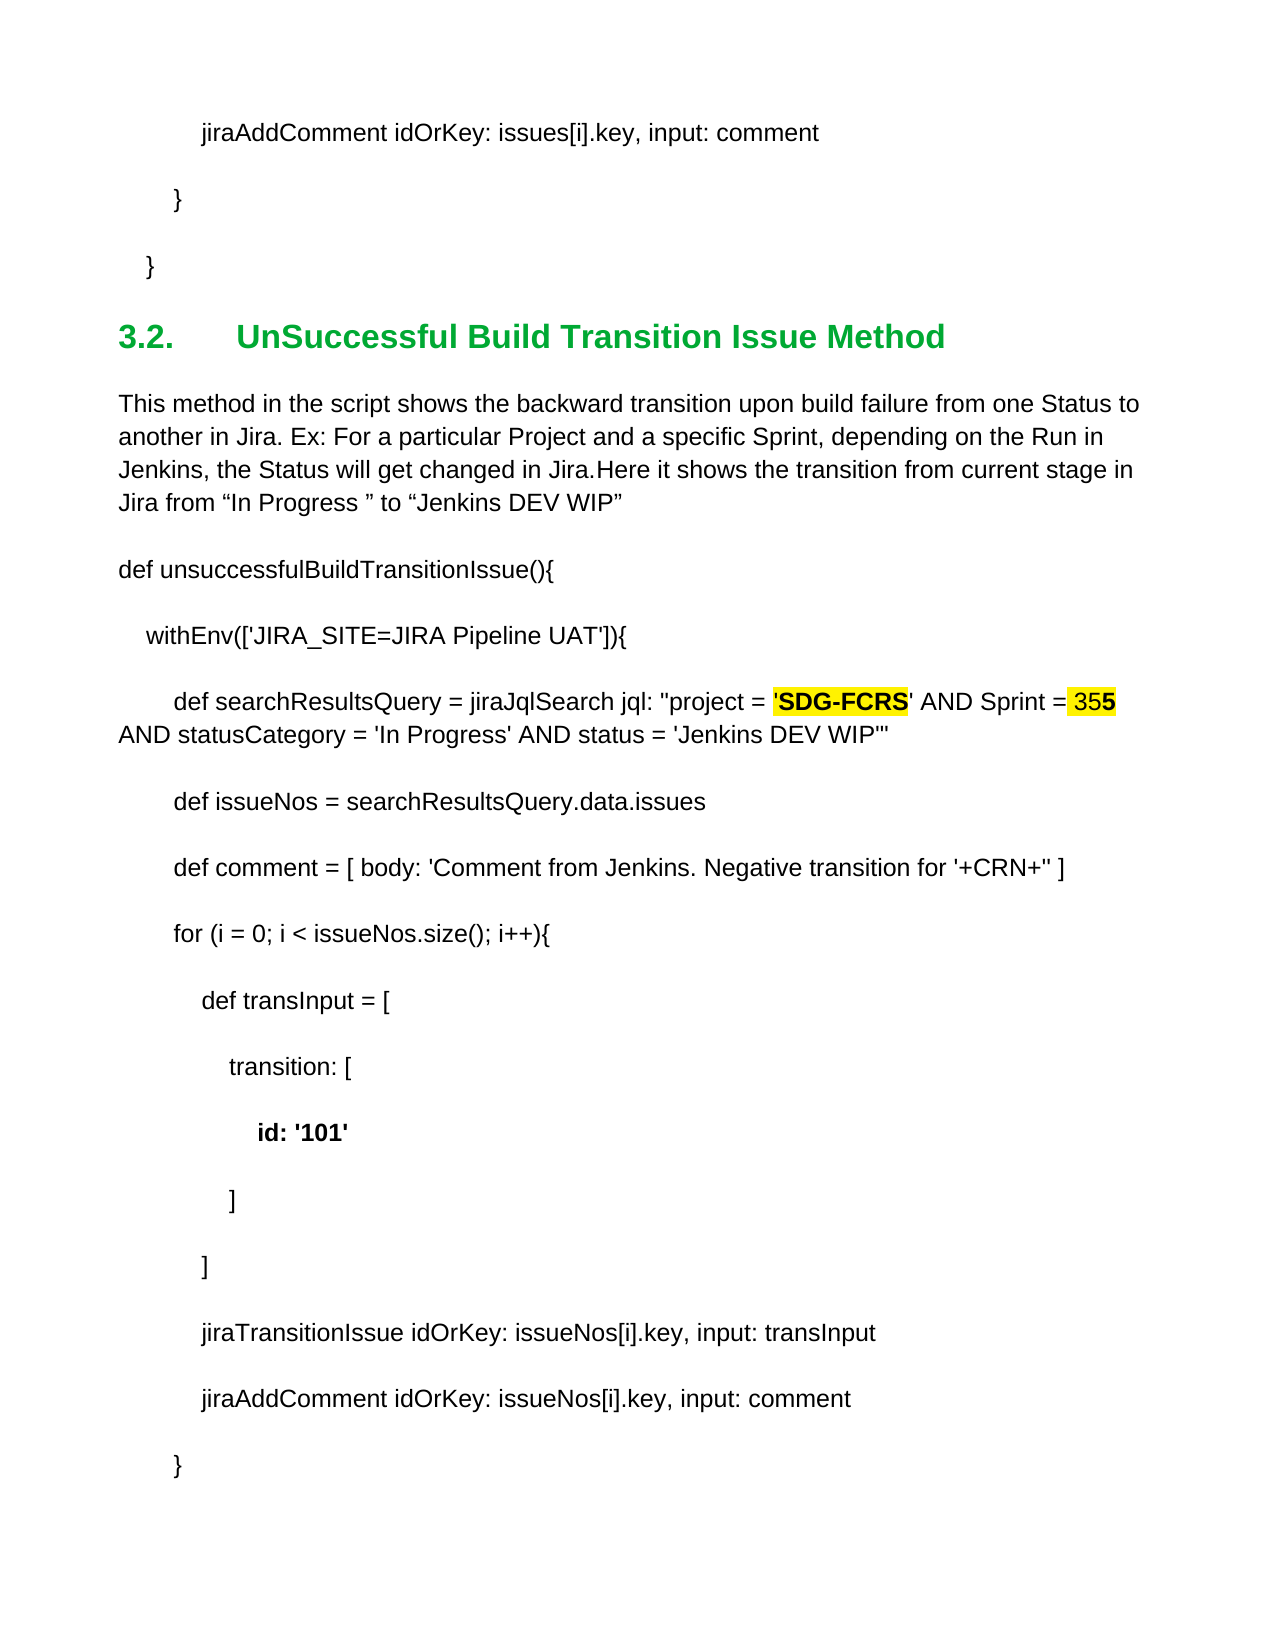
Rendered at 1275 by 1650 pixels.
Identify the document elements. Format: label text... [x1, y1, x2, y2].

text } [118, 1450, 1157, 1479]
text jiraAddComment idOrKey: issues[i].key, input: comment [118, 118, 1157, 147]
text } [118, 184, 1157, 213]
text ] [118, 1251, 1157, 1280]
subtitle UnSuccessful Build Transition Issue Method [118, 317, 1157, 356]
text jiraAddComment idOrKey: issueNos[i].key, input: comment [118, 1384, 1157, 1413]
text transition: [ [118, 1052, 1157, 1081]
text def comment = [ body: 'Comment from Jenkins. Negative transition for '+CRN+'' ] [118, 853, 1157, 882]
text ] [118, 1185, 1157, 1213]
text jiraTransitionIssue idOrKey: issueNos[i].key, input: transInput [118, 1317, 1157, 1346]
text def transInput = [ [118, 986, 1157, 1014]
text id: '101' [118, 1118, 1157, 1147]
text def unsuccessfulBuildTransitionIssue(){ [118, 554, 1157, 583]
text } [118, 251, 1157, 279]
text def searchResultsQuery = jiraJqlSearch jql: "project = 'SDG-FCRS' AND Sprint = 355 AND statusCategory = 'In Progress' AND status = 'Jenkins DEV WIP'" [118, 687, 1157, 749]
text This method in the script shows the backward transition upon build failure from one Status to another in Jira. Ex: For a particular Project and a specific Sprint, depending on the Run in Jenkins, the Status will get changed in Jira.Here it shows the transition from current stage in Jira from “In Progress ” to “Jenkins DEV WIP” [118, 389, 1157, 517]
text def issueNos = searchResultsQuery.data.issues [118, 787, 1157, 815]
text withEnv(['JIRA_SITE=JIRA Pipeline UAT']){ [118, 621, 1157, 650]
text for (i = 0; i < issueNos.size(); i++){ [118, 919, 1157, 948]
